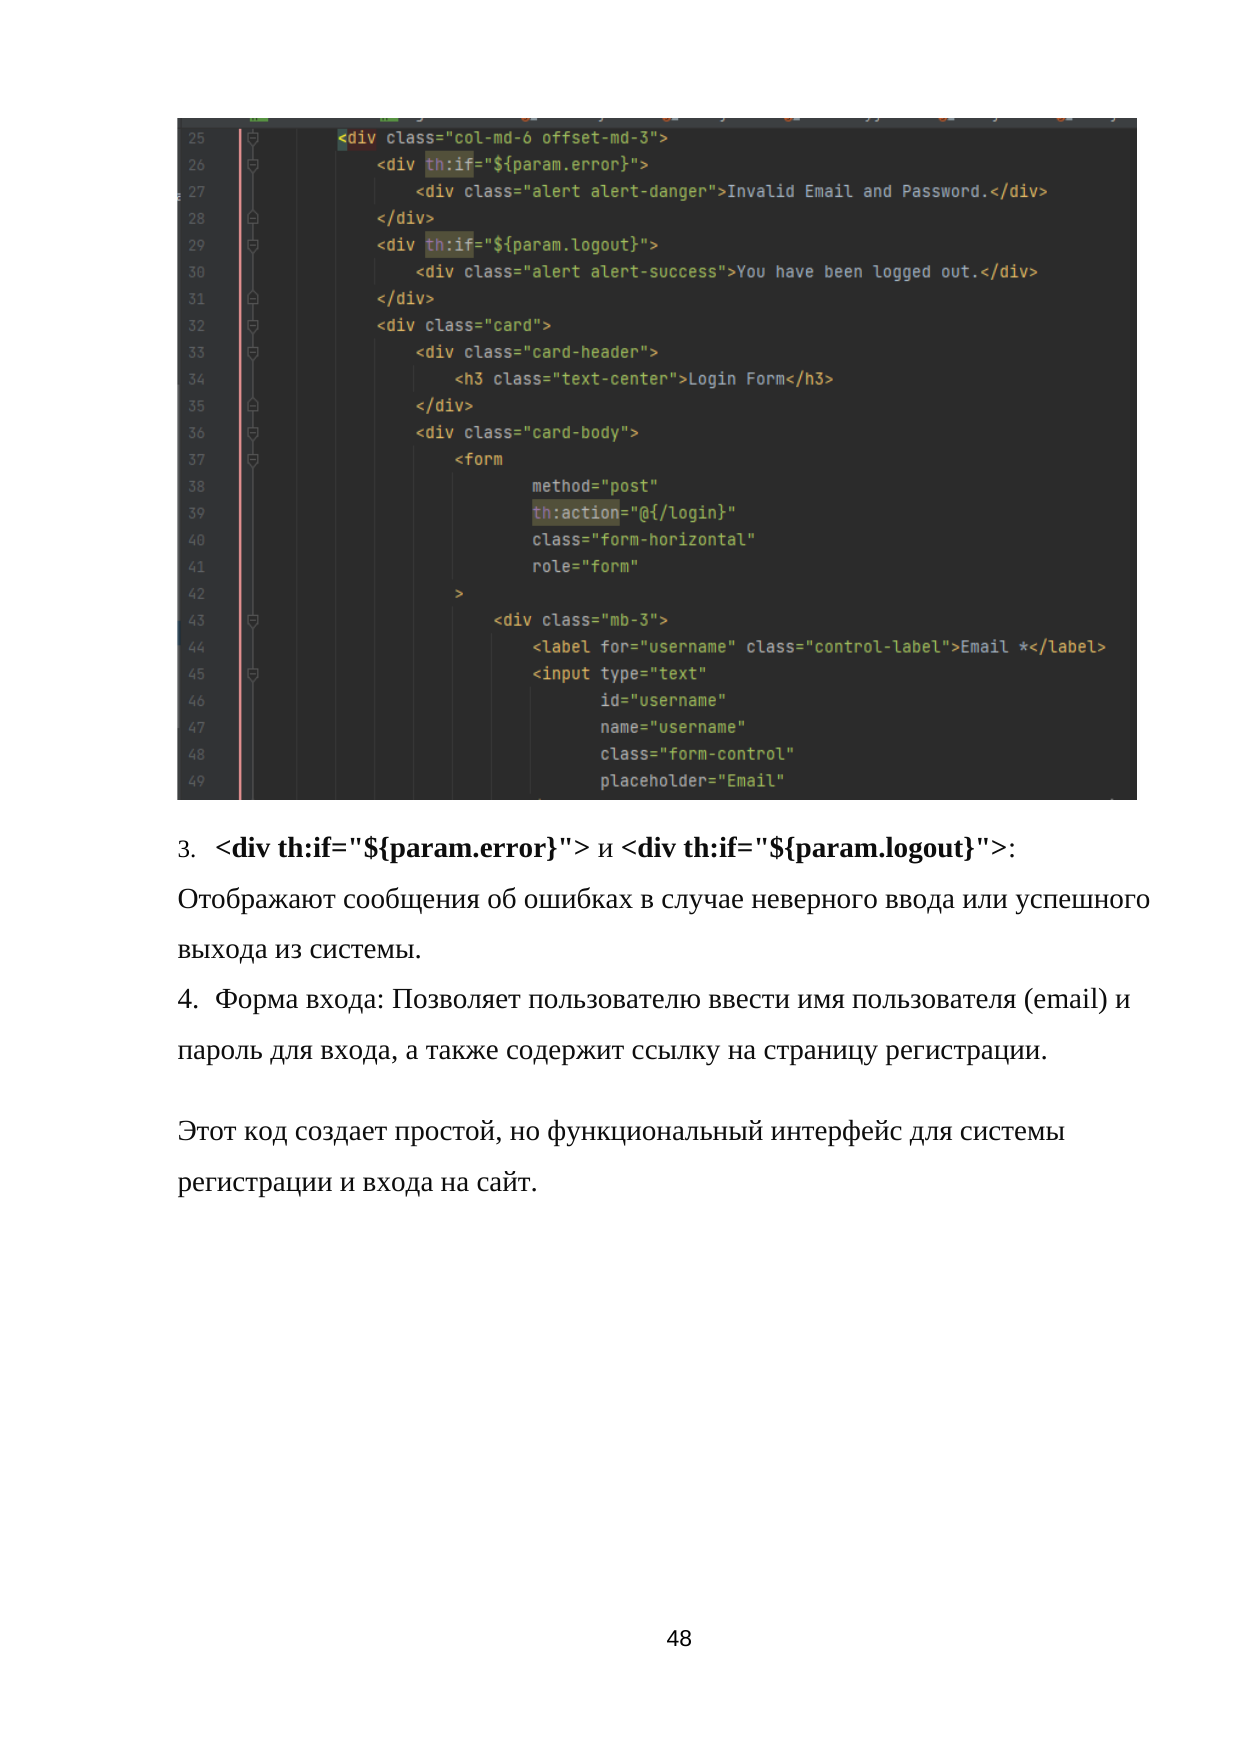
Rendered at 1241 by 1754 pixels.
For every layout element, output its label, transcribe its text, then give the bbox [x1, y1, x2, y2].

list Форма входа: Позволяет пользователю ввести имя пользователя (email) и пароль для входа, а также содержит ссылку на страницу регистрации. [177, 982, 1181, 1065]
text Этот код создает простой, но функциональный интерфейс для системы регистрации и входа на сайт. [177, 1113, 1181, 1197]
list <div th:if="${param.error}"> и <div th:if="${param.logout}">: Отображают сообщения об ошибках в случае неверного ввода или успешного выхода из системы. [177, 831, 1181, 965]
picture [177, 118, 1137, 800]
